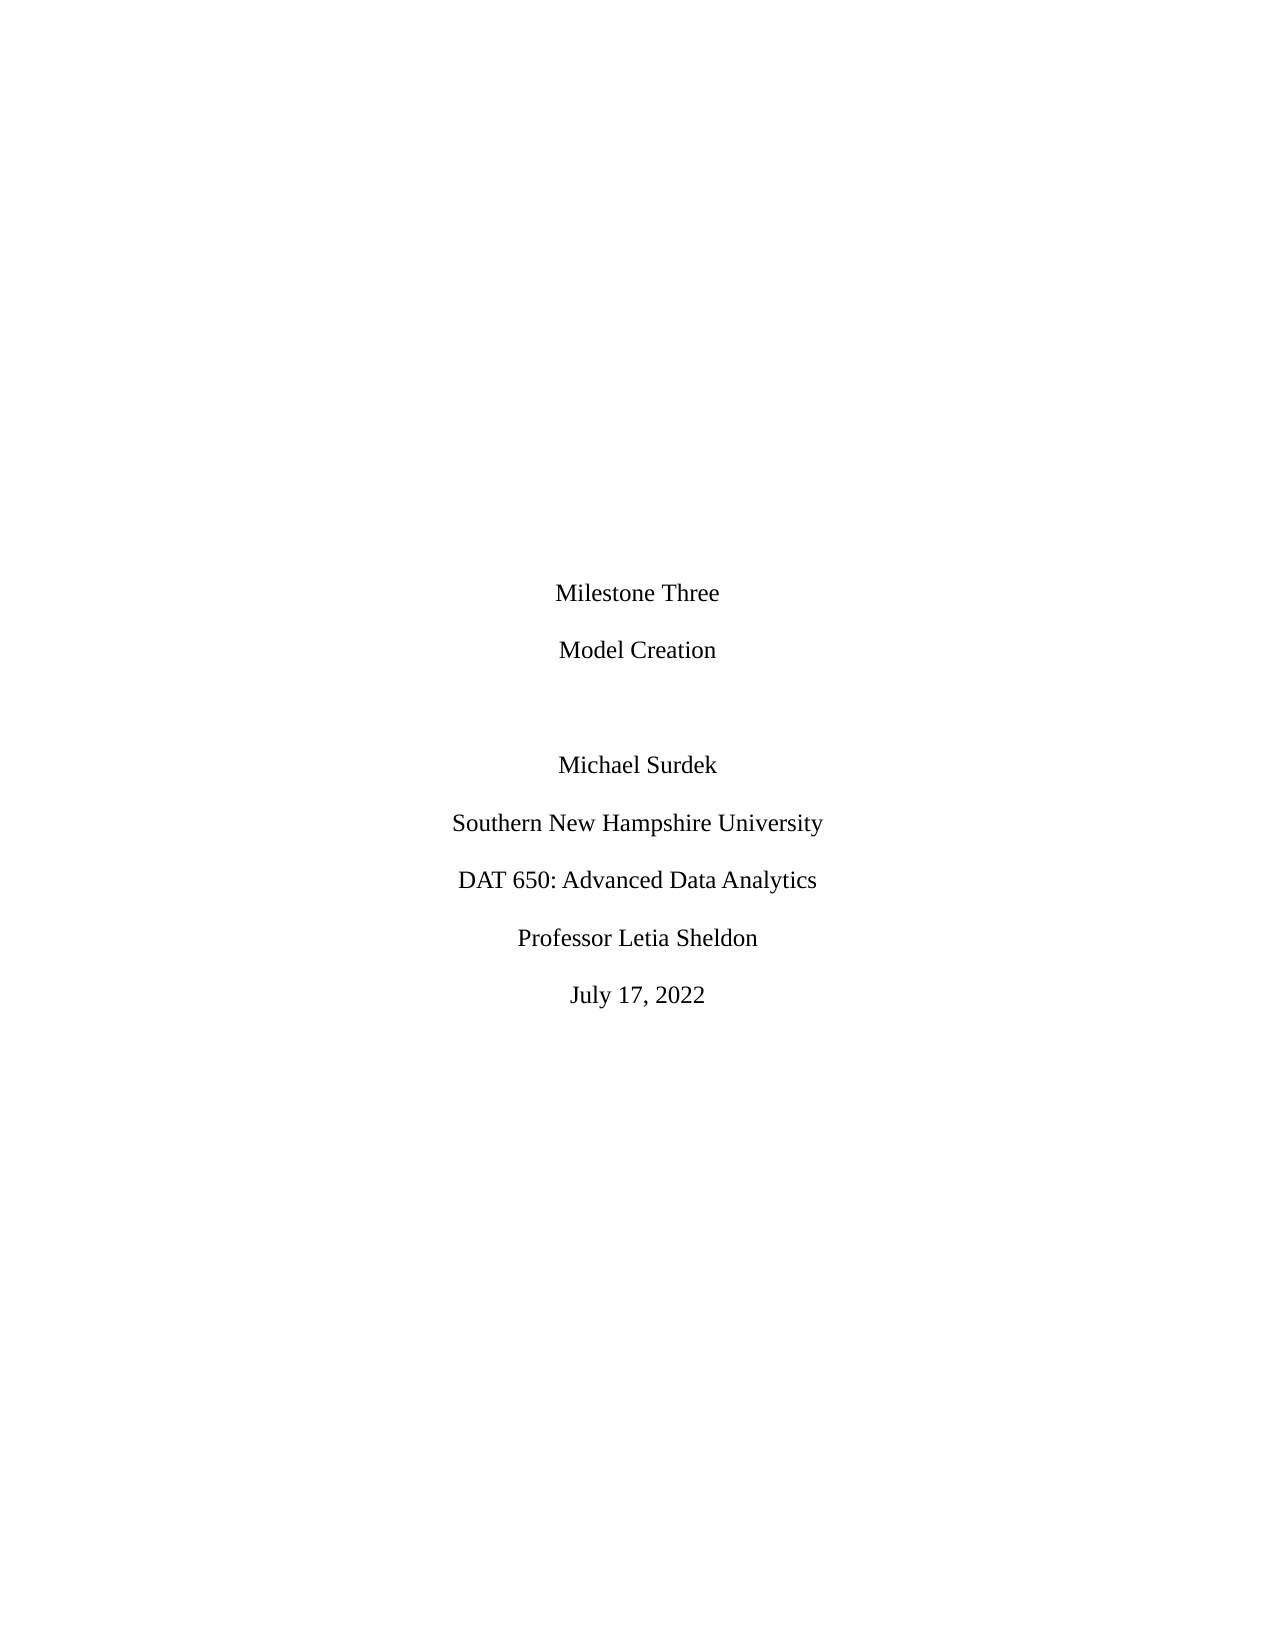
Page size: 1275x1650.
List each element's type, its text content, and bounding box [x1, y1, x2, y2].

subtitle Model Creation [118, 636, 1157, 664]
text July 17, 2022 [118, 981, 1157, 1009]
subtitle Milestone Three [118, 578, 1157, 607]
text Professor Letia Sheldon [118, 923, 1157, 952]
text Southern New Hampshire University [118, 808, 1157, 837]
text DAT 650: Advanced Data Analytics [118, 866, 1157, 894]
text Michael Surdek [118, 751, 1157, 779]
